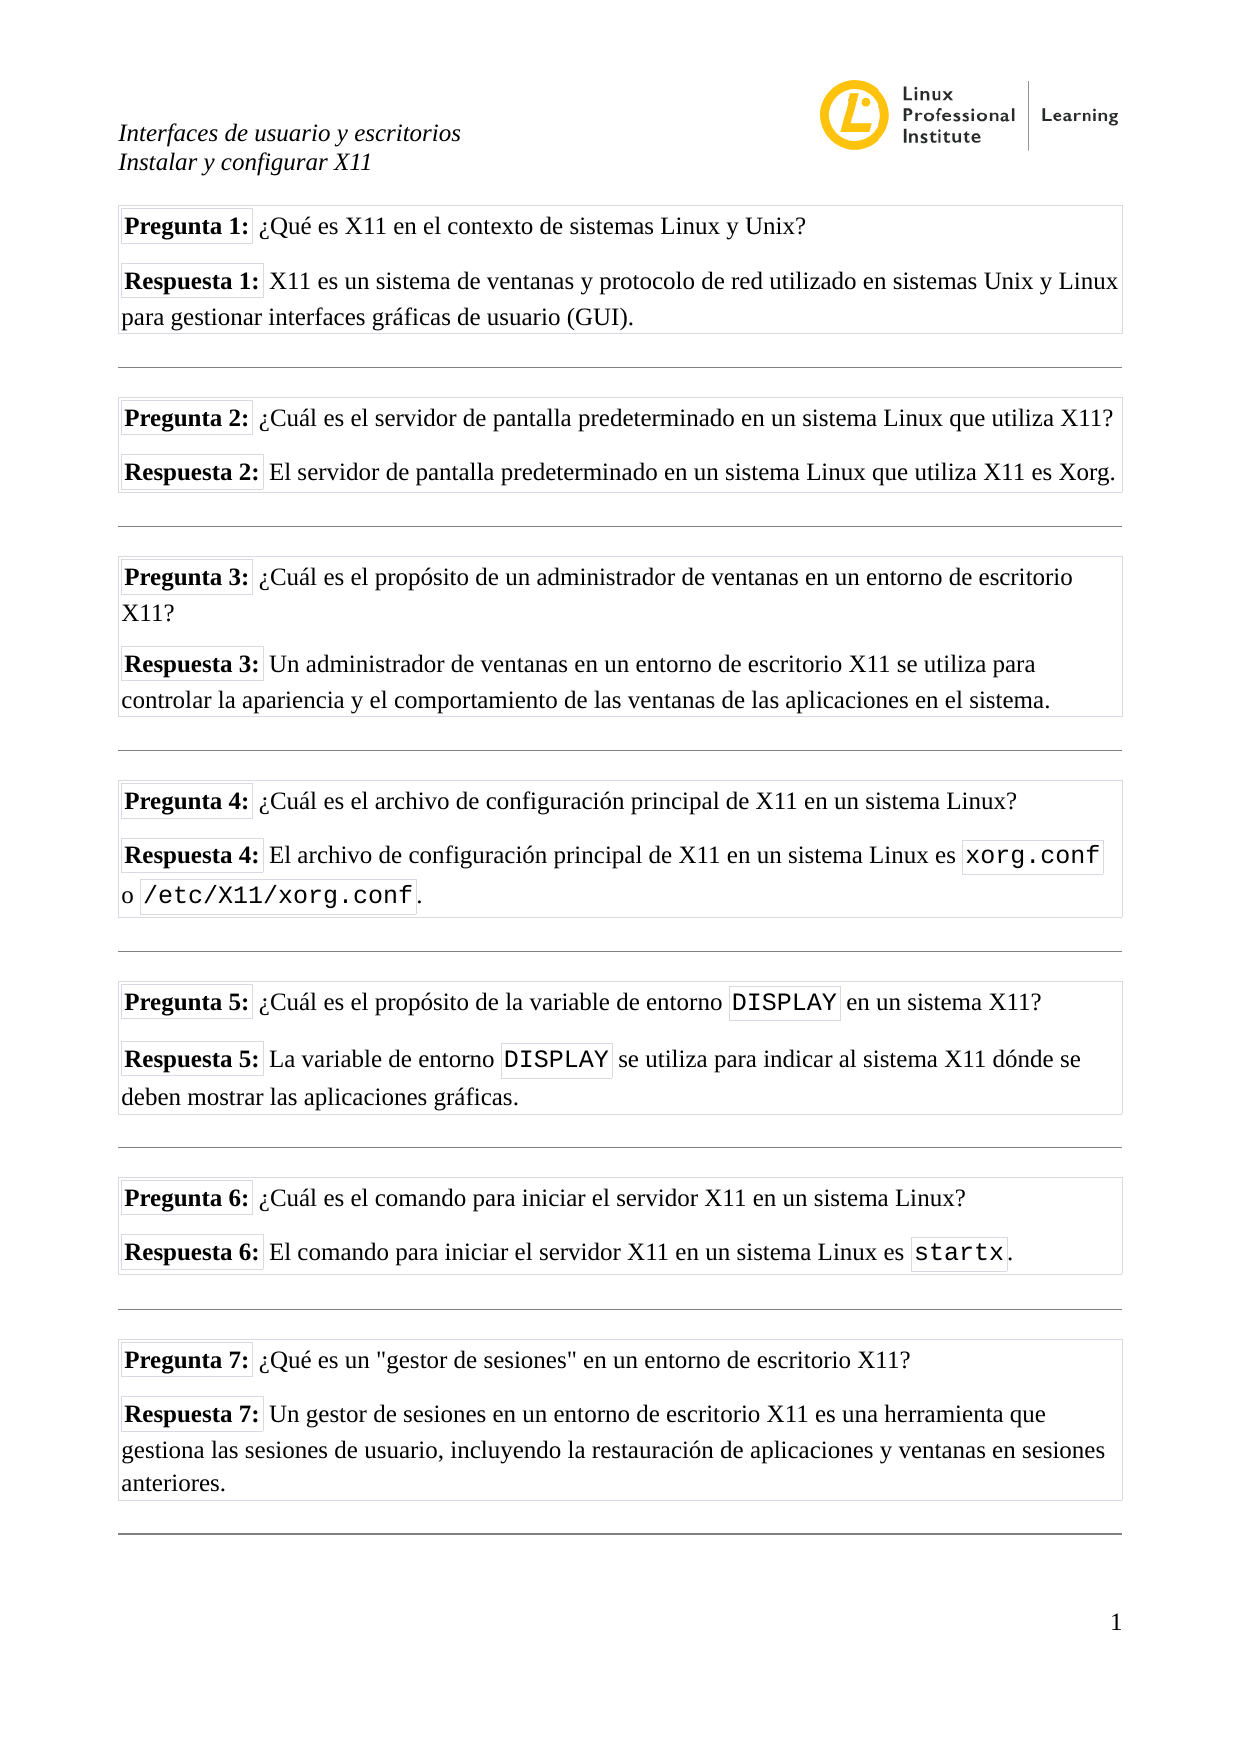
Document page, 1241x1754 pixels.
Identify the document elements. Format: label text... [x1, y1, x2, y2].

text Pregunta 5: ¿Cuál es el propósito de la variable de entorno DISPLAY en un sistema X11? [119, 982, 1122, 1021]
text Respuesta 5: La variable de entorno DISPLAY se utiliza para indicar al sistema X11 dónde se deben mostrar las aplicaciones gráficas. [119, 1038, 1122, 1114]
text Pregunta 7: ¿Qué es un "gestor de sesiones" en un entorno de escritorio X11? [119, 1340, 1122, 1376]
text Respuesta 4: El archivo de configuración principal de X11 en un sistema Linux es xorg.conf o /etc/X11/xorg.conf. [119, 834, 1122, 917]
text Respuesta 2: El servidor de pantalla predeterminado en un sistema Linux que utiliza X11 es Xorg. [119, 451, 1122, 492]
text Respuesta 6: El comando para iniciar el servidor X11 en un sistema Linux es startx. [119, 1231, 1122, 1274]
text Pregunta 3: ¿Cuál es el propósito de un administrador de ventanas en un entorno de escritorio X11? [119, 557, 1122, 627]
text Respuesta 3: Un administrador de ventanas en un entorno de escritorio X11 se utiliza para controlar la apariencia y el comportamiento de las ventanas de las aplicaciones en el sistema. [119, 643, 1122, 716]
picture [819, 79, 1119, 151]
text Respuesta 1: X11 es un sistema de ventanas y protocolo de red utilizado en sistemas Unix y Linux para gestionar interfaces gráficas de usuario (GUI). [119, 260, 1122, 333]
text Pregunta 1: ¿Qué es X11 en el contexto de sistemas Linux y Unix? [119, 206, 1122, 243]
text Pregunta 4: ¿Cuál es el archivo de configuración principal de X11 en un sistema Linux? [119, 781, 1122, 818]
text Respuesta 7: Un gestor de sesiones en un entorno de escritorio X11 es una herramienta que gestiona las sesiones de usuario, incluyendo la restauración de aplicaciones y ventanas en sesiones anteriores. [119, 1393, 1122, 1500]
text Pregunta 2: ¿Cuál es el servidor de pantalla predeterminado en un sistema Linux que utiliza X11? [119, 398, 1122, 434]
text Pregunta 6: ¿Cuál es el comando para iniciar el servidor X11 en un sistema Linux? [119, 1178, 1122, 1214]
